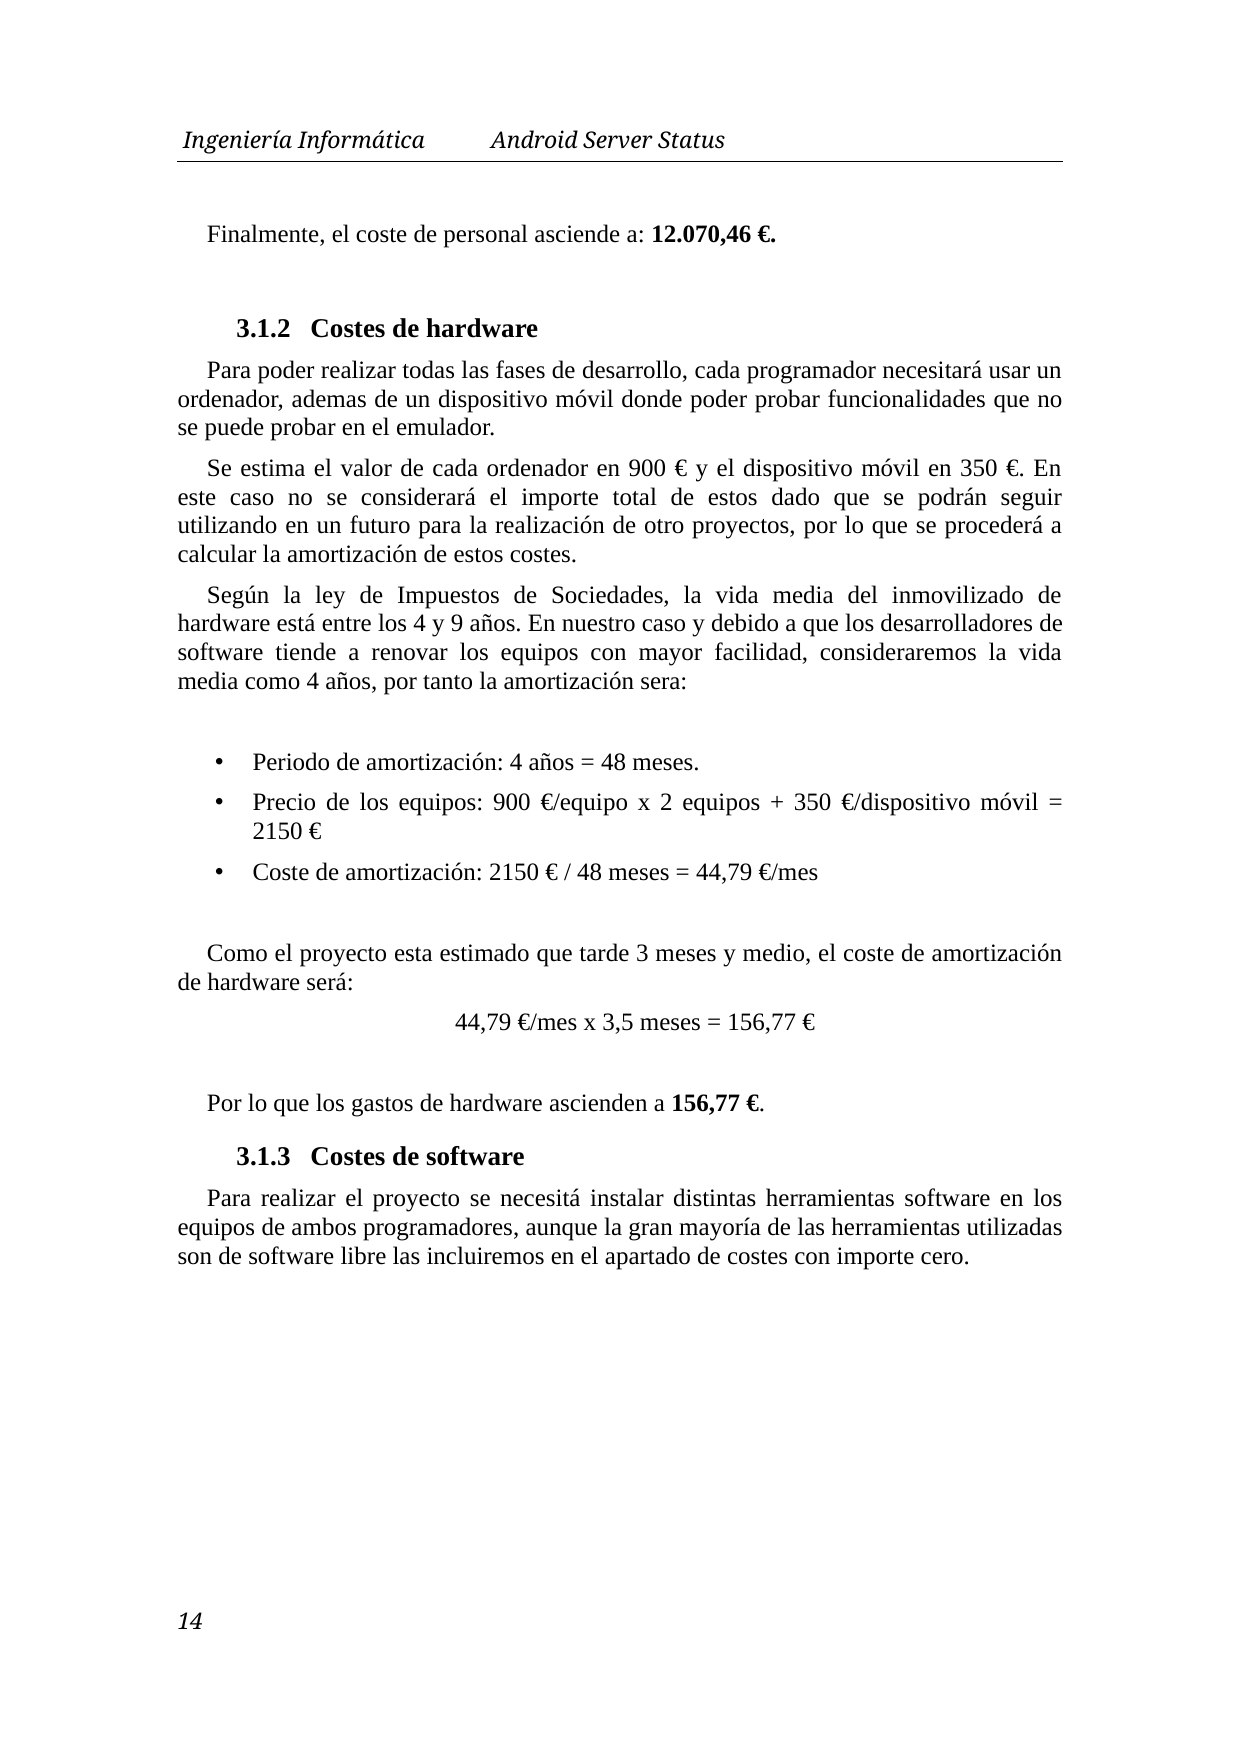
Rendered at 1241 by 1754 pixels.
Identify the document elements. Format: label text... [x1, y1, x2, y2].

subtitle Costes de hardware [236, 312, 1004, 343]
text Según la ley de Impuestos de Sociedades, la vida media del inmovilizado de hardware está entre los 4 y 9 años. En nuestro caso y debido a que los desarrolladores de software tiende a renovar los equipos con mayor facilidad, consideraremos la vida media como 4 años, por tanto la amortización sera: [177, 580, 1063, 695]
text Se estima el valor de cada ordenador en 900 € y el dispositivo móvil en 350 €. En este caso no se considerará el importe total de estos dado que se podrán seguir utilizando en un futuro para la realización de otro proyectos, por lo que se procederá a calcular la amortización de estos costes. [177, 453, 1063, 568]
text Finalmente, el coste de personal asciende a: 12.070,46 €. [177, 219, 1063, 248]
text Para realizar el proyecto se necesitá instalar distintas herramientas software en los equipos de ambos programadores, aunque la gran mayoría de las herramientas utilizadas son de software libre las incluiremos en el apartado de costes con importe cero. [177, 1183, 1063, 1269]
list Precio de los equipos: 900 €/equipo x 2 equipos + 350 €/dispositivo móvil = 2150 € [215, 787, 1063, 845]
list Periodo de amortización: 4 años = 48 meses. [215, 747, 1063, 776]
subtitle Costes de software [236, 1140, 1004, 1172]
list Coste de amortización: 2150 € / 48 meses = 44,79 €/mes [215, 857, 1063, 886]
text Para poder realizar todas las fases de desarrollo, cada programador necesitará usar un ordenador, ademas de un dispositivo móvil donde poder probar funcionalidades que no se puede probar en el emulador. [177, 355, 1063, 441]
text 44,79 €/mes x 3,5 meses = 156,77 € [177, 1007, 1063, 1036]
text Como el proyecto esta estimado que tarde 3 meses y medio, el coste de amortización de hardware será: [177, 938, 1063, 995]
text Por lo que los gastos de hardware ascienden a 156,77 €. [177, 1088, 1063, 1117]
